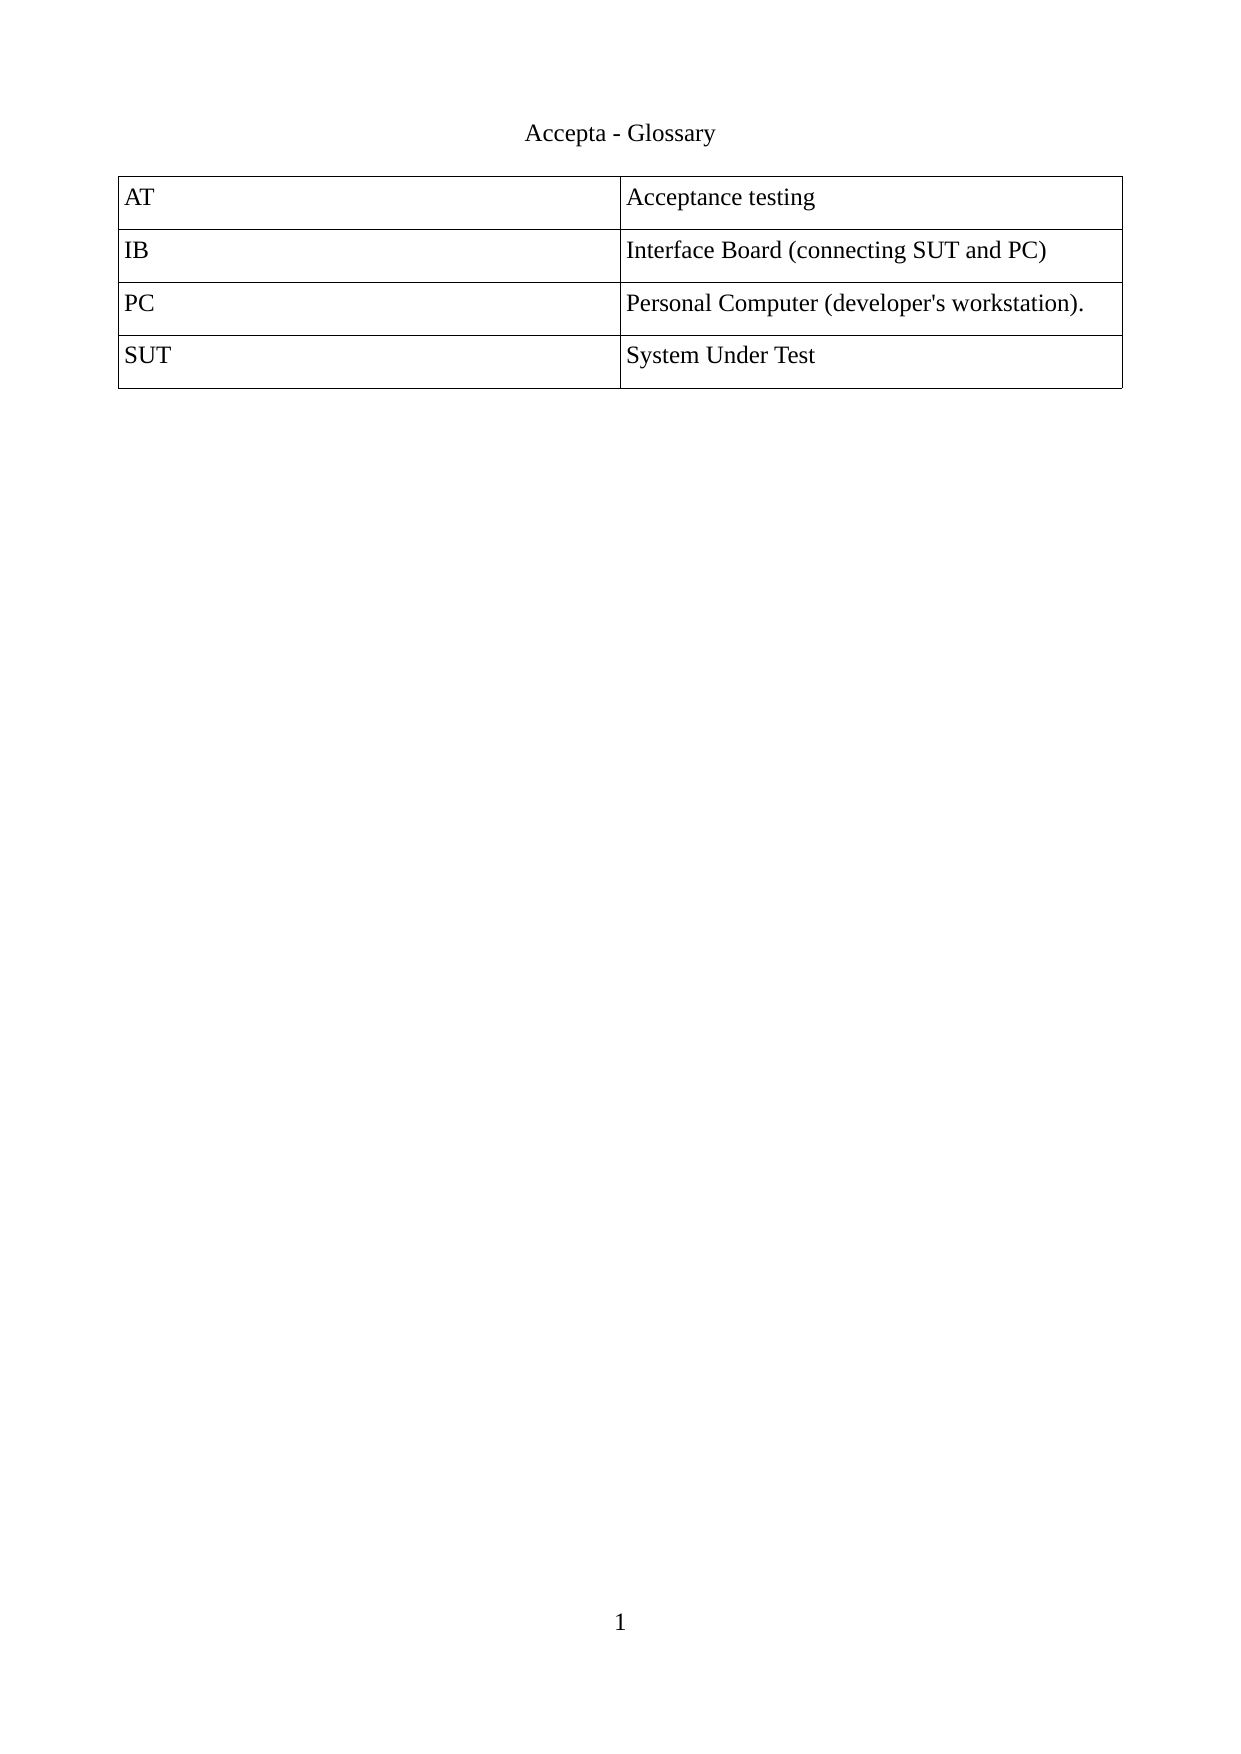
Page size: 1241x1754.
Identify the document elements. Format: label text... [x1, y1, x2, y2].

table_header Acceptance testing [621, 177, 1122, 229]
table_cell System Under Test [621, 336, 1122, 388]
table_cell SUT [119, 336, 620, 388]
table_header AT [119, 177, 620, 229]
table_cell IB [119, 230, 620, 282]
table_cell Personal Computer (developer's workstation). [621, 283, 1122, 335]
table_cell PC [119, 283, 620, 335]
table_cell Interface Board (connecting SUT and PC) [621, 230, 1122, 282]
